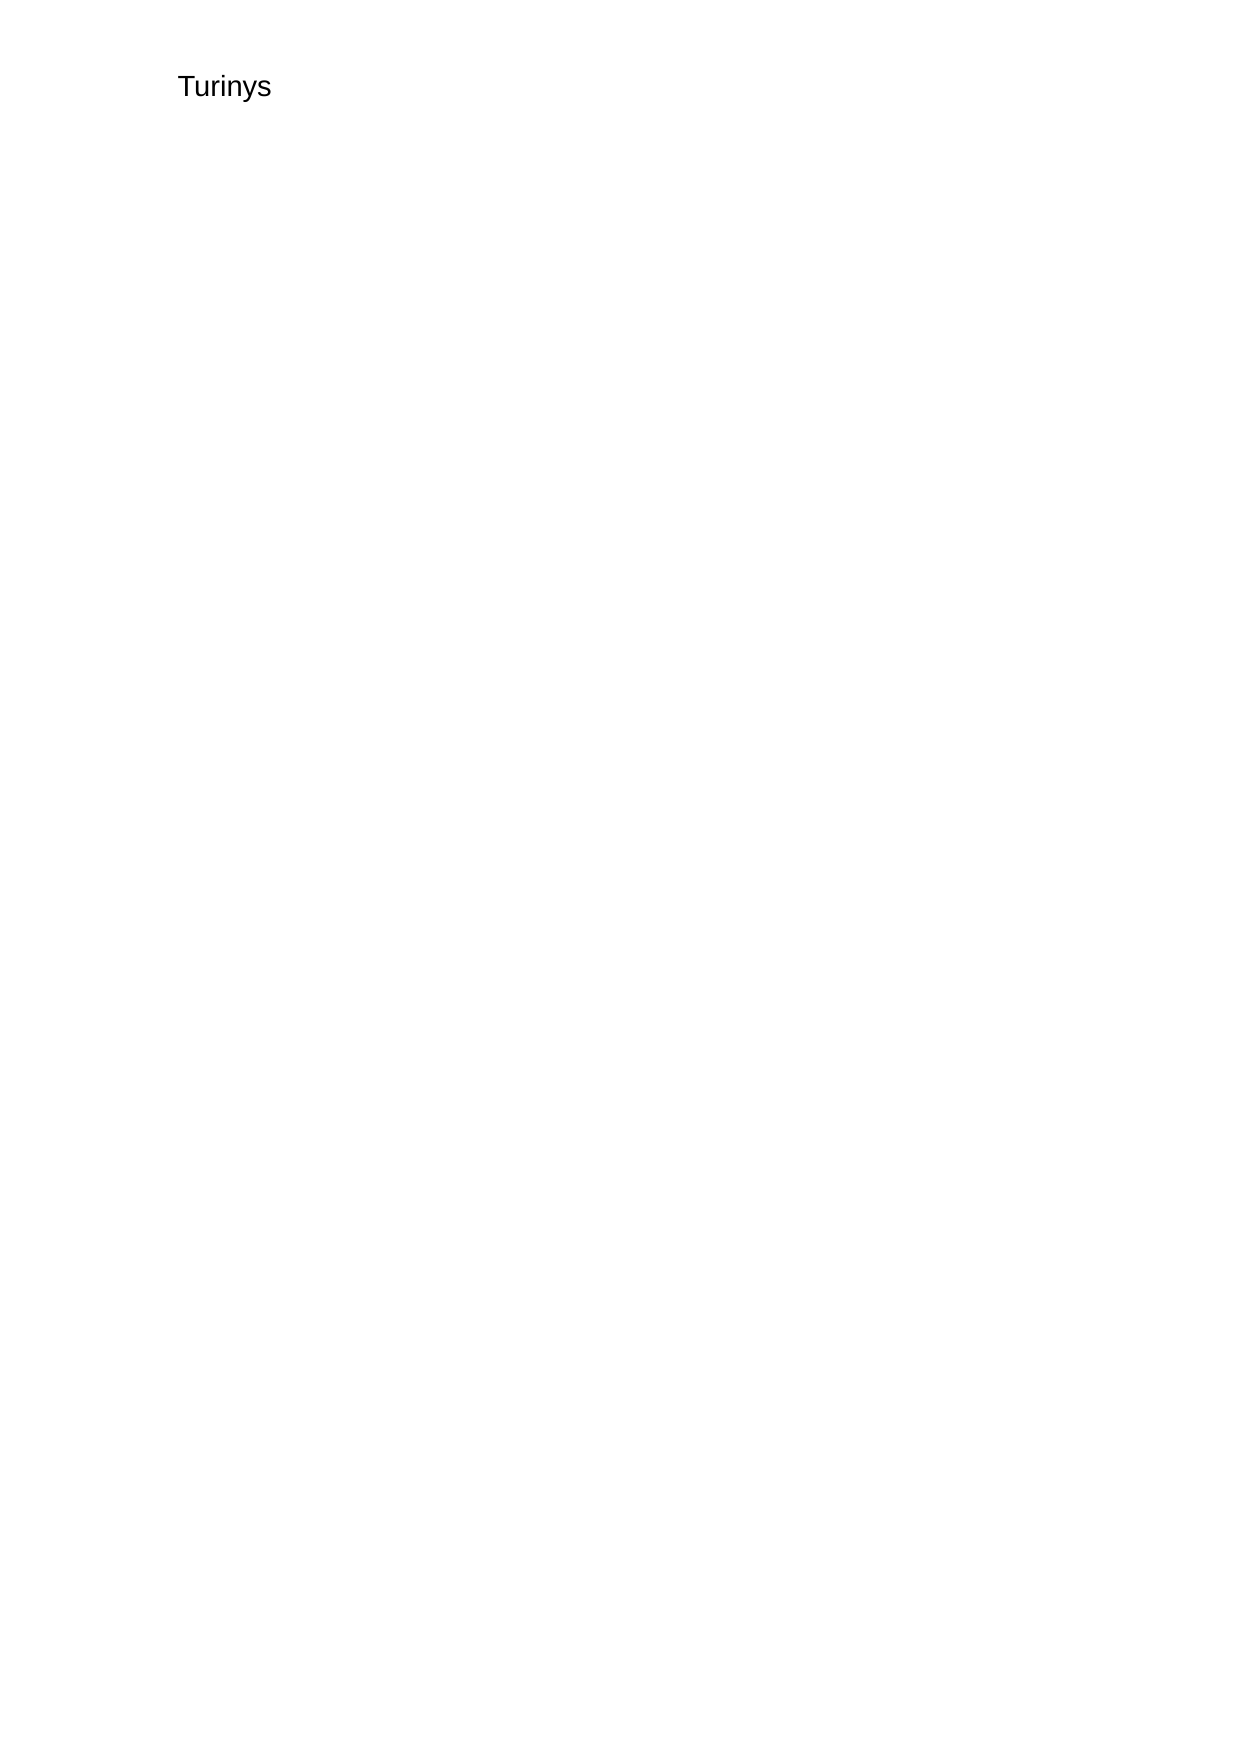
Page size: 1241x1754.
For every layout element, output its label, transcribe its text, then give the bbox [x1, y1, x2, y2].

subtitle Turinys [177, 69, 1181, 103]
